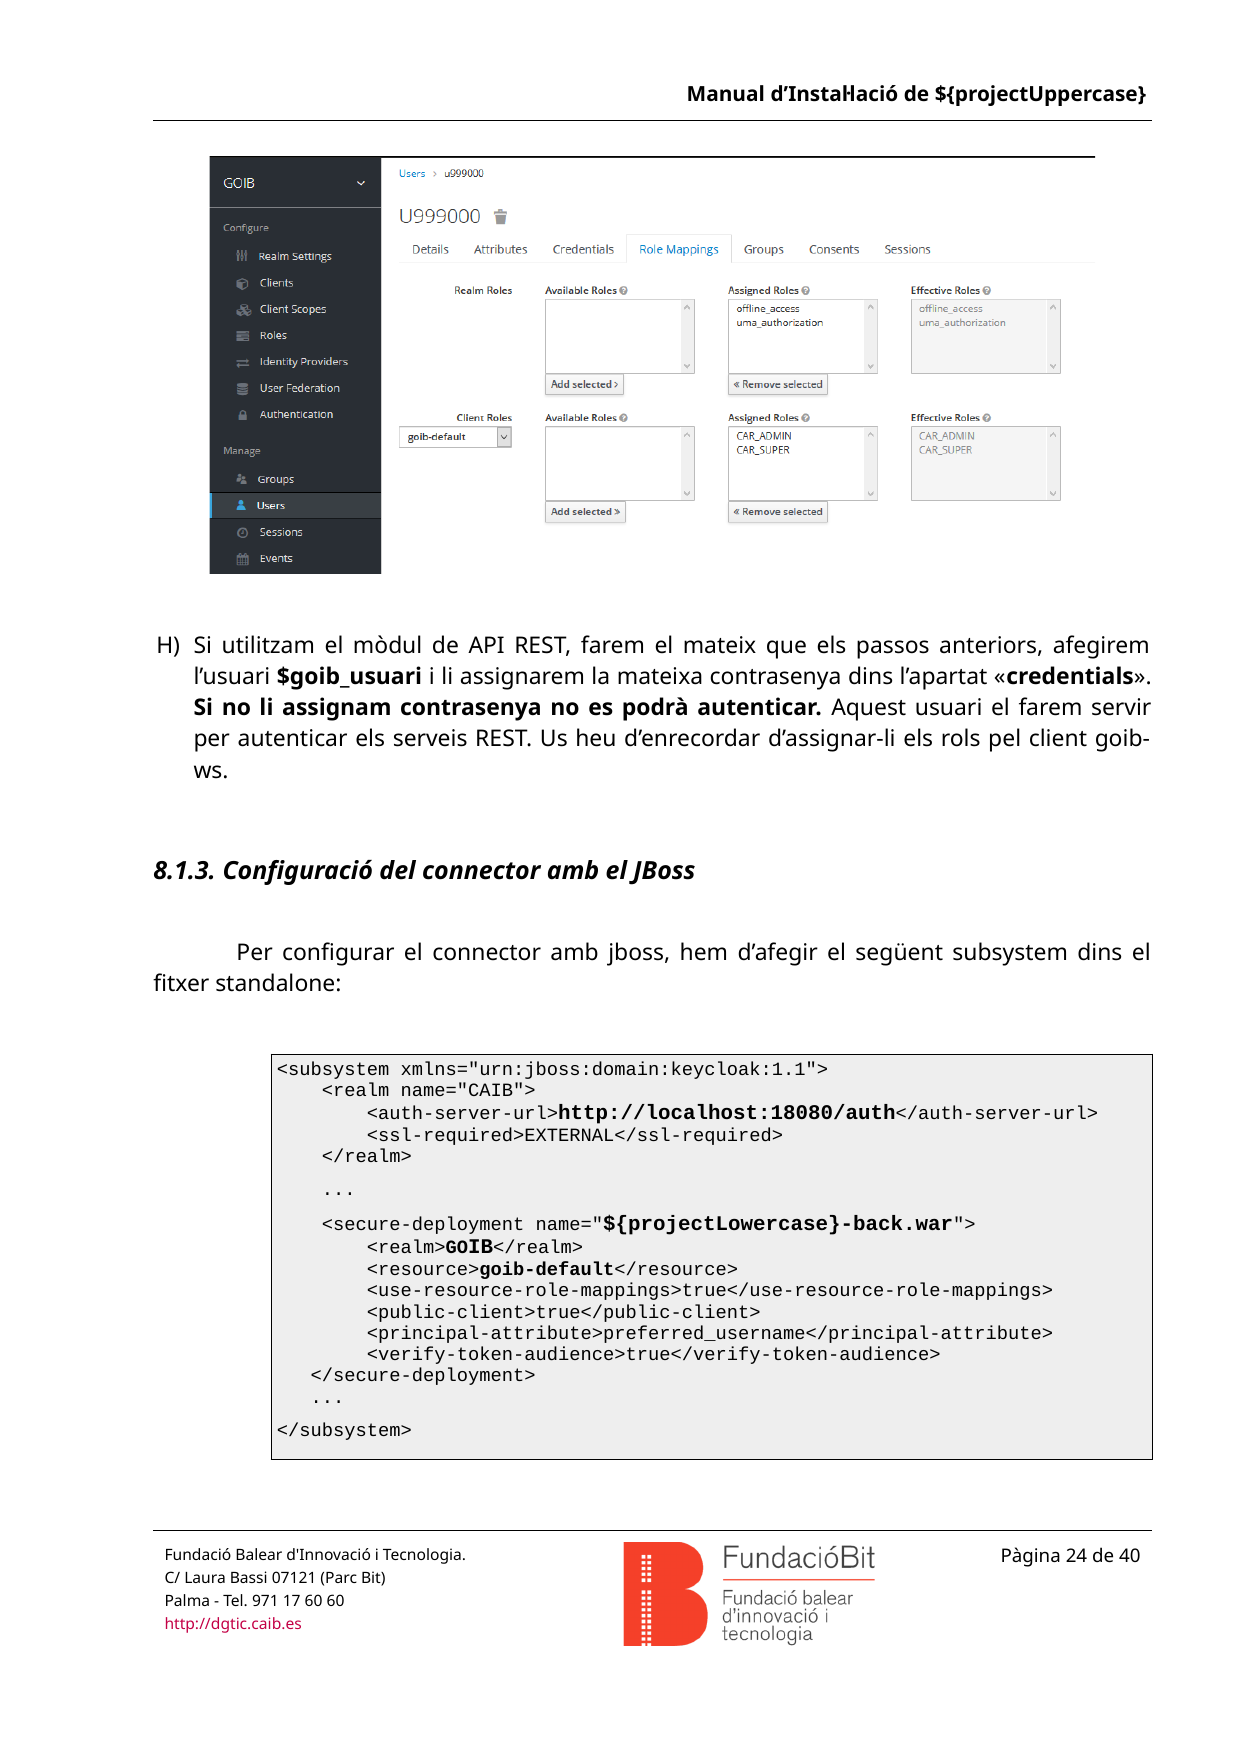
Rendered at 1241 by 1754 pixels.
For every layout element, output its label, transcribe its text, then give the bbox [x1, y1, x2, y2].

picture [209, 156, 1096, 574]
list Si utilitzam el mòdul de API REST, farem el mateix que els passos anteriors, afegirem l’usuari $goib_usuari i li assignarem la mateixa contrasenya dins l’apartat «credentials». Si no li assignam contrasenya no es podrà autenticar. Aquest usuari el farem servir per autenticar els serveis REST. Us heu d’enrecordar d’assignar-li els rols pel client goib-ws. [156, 628, 1152, 785]
table_header <subsystem xmlns="urn:jboss:domain:keycloak:1.1"> <realm name="CAIB"> <auth-server-url>http://localhost:18080/auth</auth-server-url> <ssl-required>EXTERNAL</ssl-required> </realm> ... <secure-deployment name="${projectLowercase}-back.war"> <realm>GOIB</realm> <resource>goib-default</resource> <use-resource-role-mappings>true</use-resource-role-mappings> <public-client>true</public-client> <principal-attribute>preferred_username</principal-attribute> <verify-token-audience>true</verify-token-audience> </secure-deployment> ... </subsystem> [272, 1055, 1152, 1459]
text Per configurar el connector amb jboss, hem d’afegir el següent subsystem dins el fitxer standalone: [153, 936, 1152, 999]
picture [623, 1542, 875, 1646]
subtitle Configuració del connector amb el JBoss [153, 853, 1152, 887]
